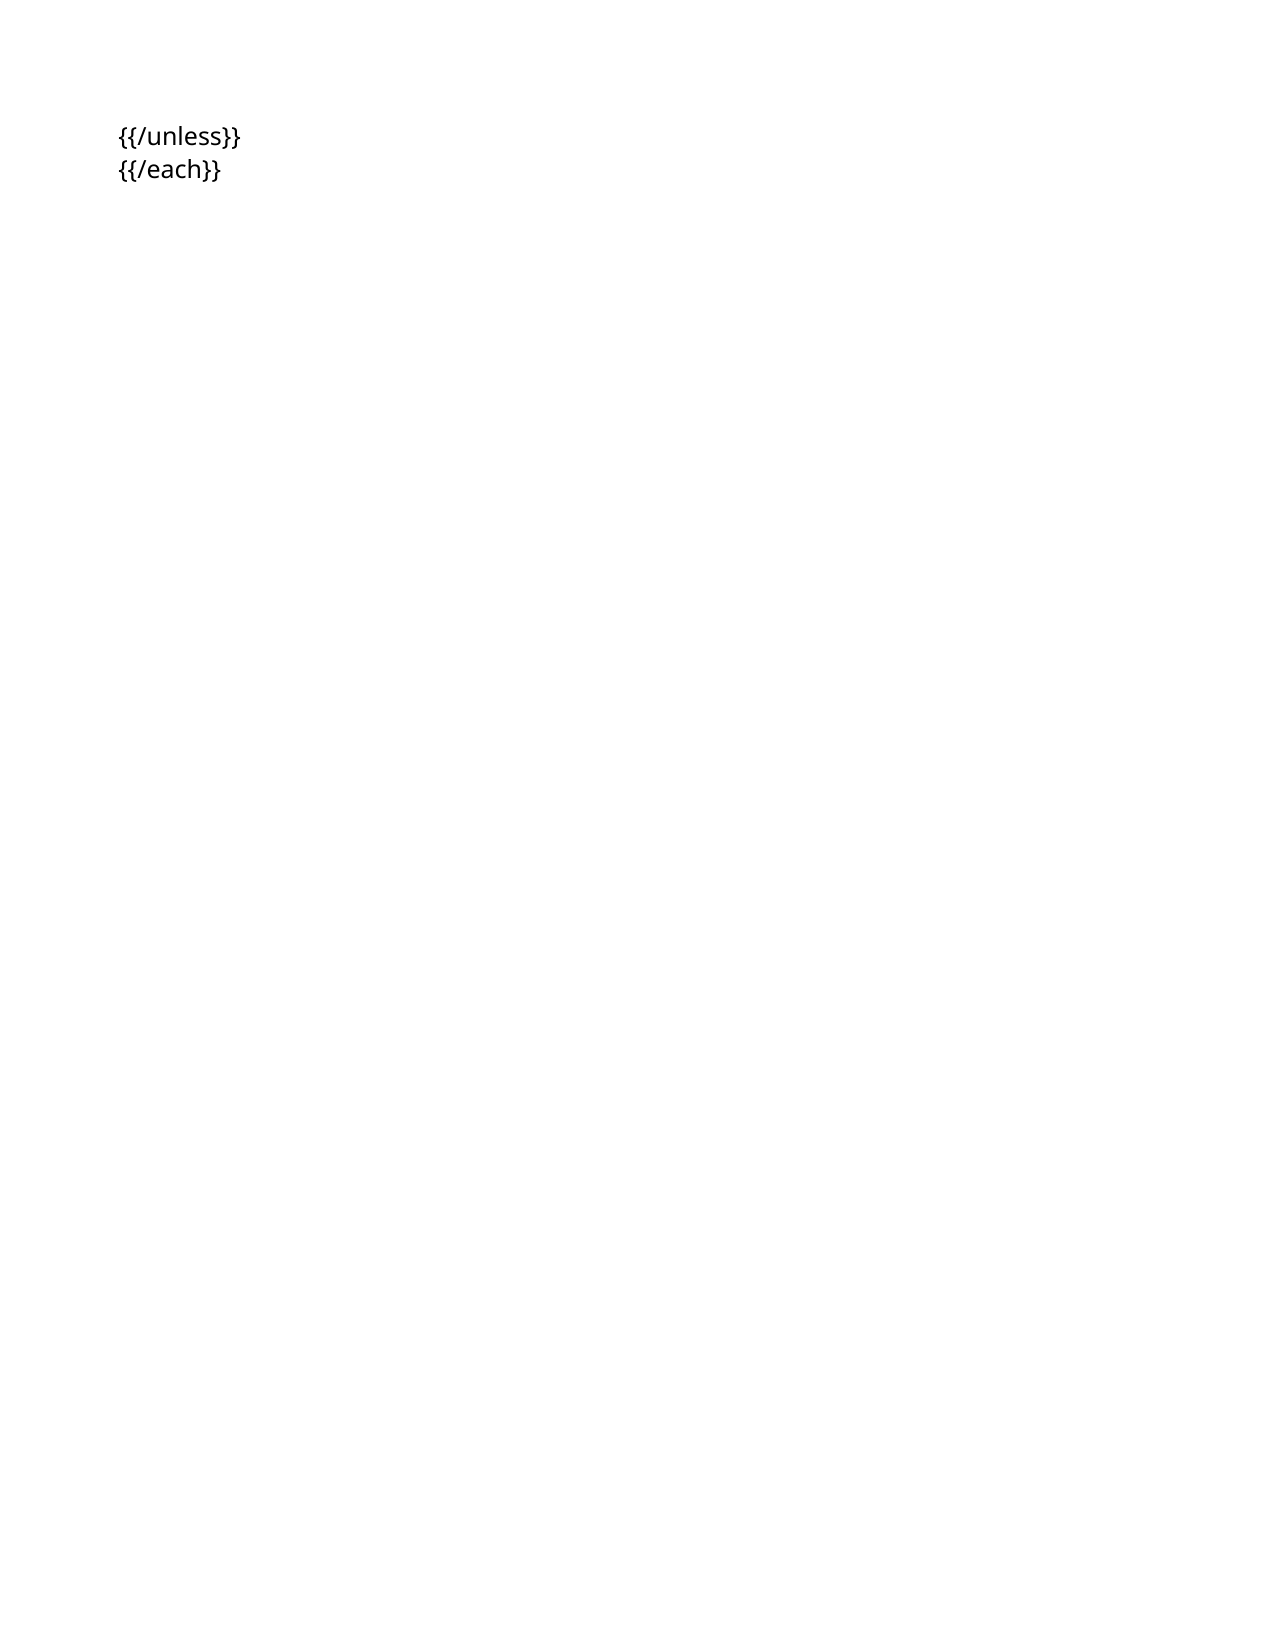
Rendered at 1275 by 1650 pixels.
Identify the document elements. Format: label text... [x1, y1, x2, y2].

text {{/unless}} [118, 118, 1157, 152]
text {{/each}} [118, 152, 1157, 186]
